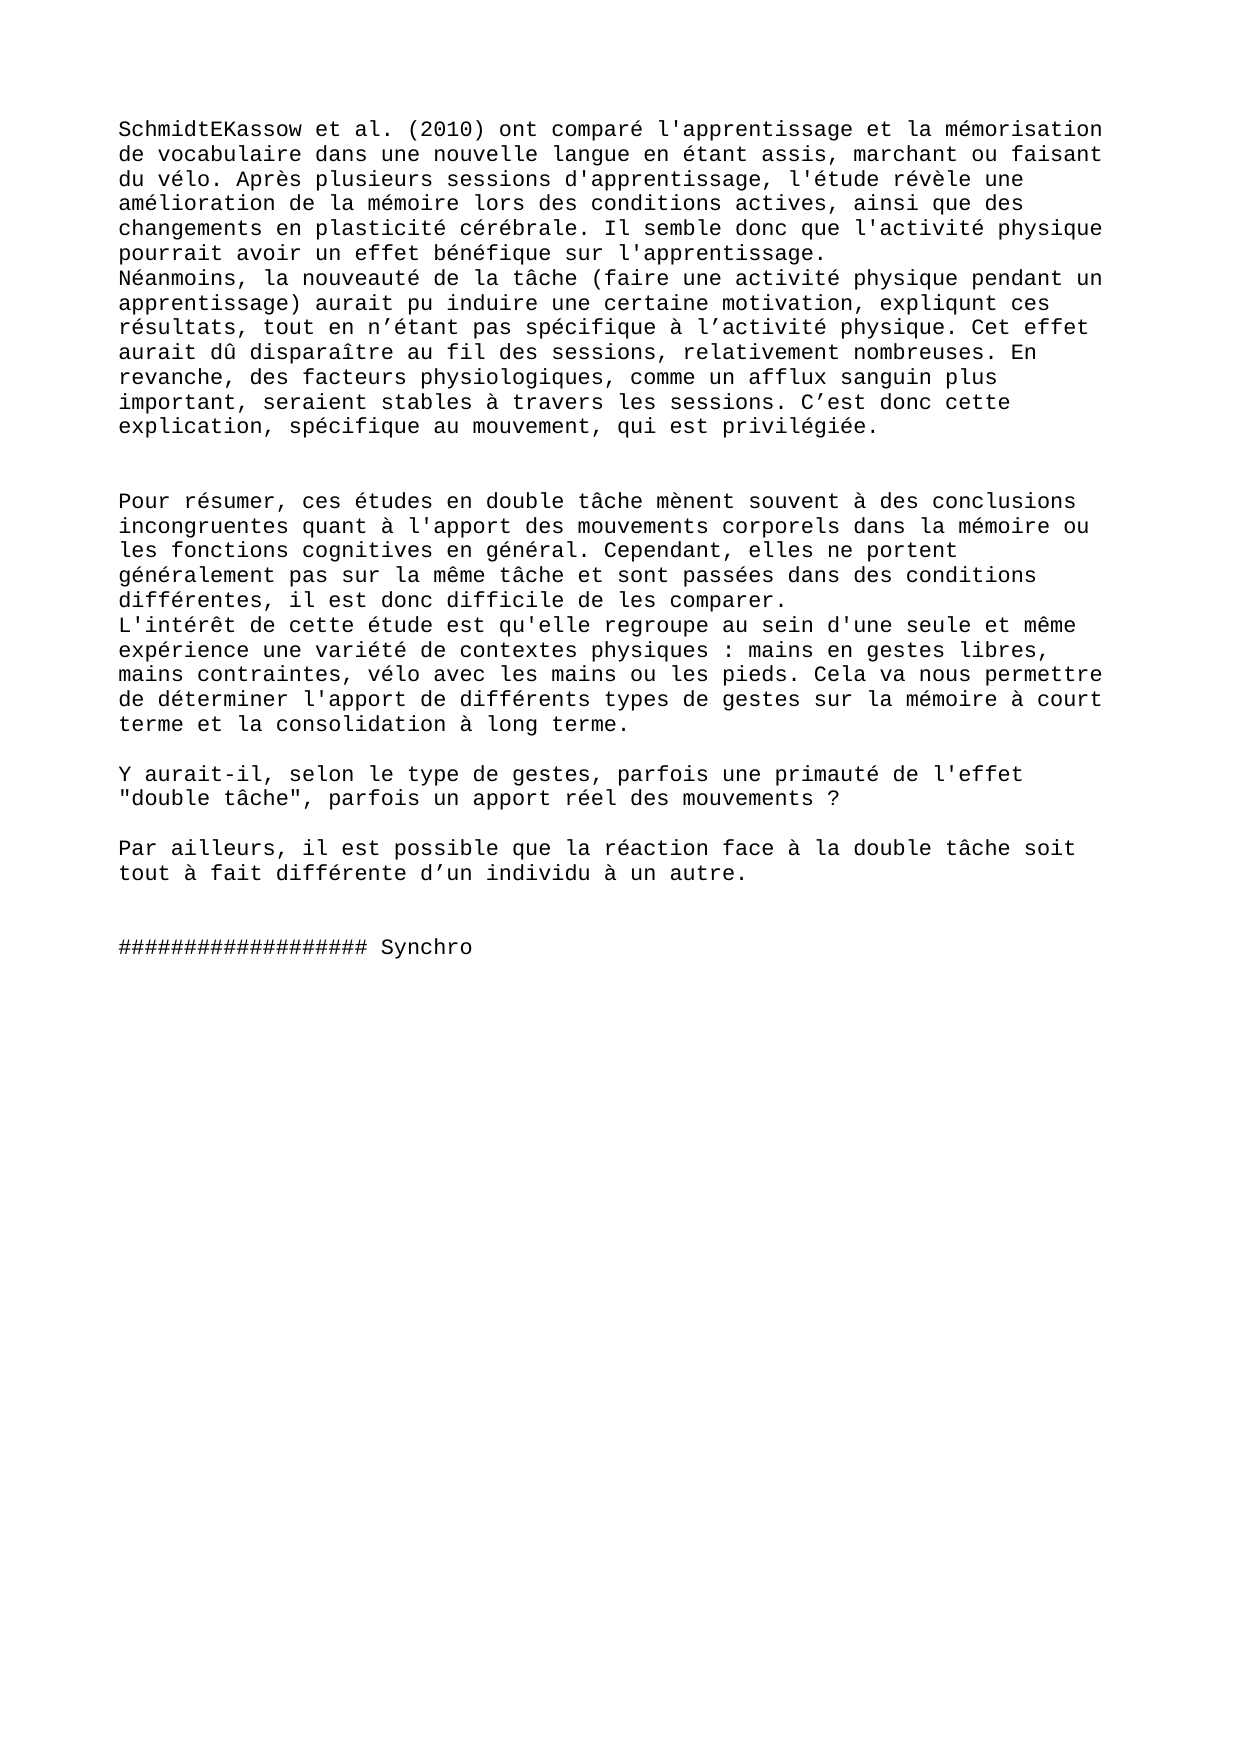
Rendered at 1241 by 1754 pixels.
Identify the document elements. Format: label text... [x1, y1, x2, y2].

text Pour résumer, ces études en double tâche mènent souvent à des conclusions incongruentes quant à l'apport des mouvements corporels dans la mémoire ou les fonctions cognitives en général. Cependant, elles ne portent généralement pas sur la même tâche et sont passées dans des conditions différentes, il est donc difficile de les comparer. [118, 490, 1122, 614]
text Y aurait-il, selon le type de gestes, parfois une primauté de l'effet "double tâche", parfois un apport réel des mouvements ? [118, 763, 1122, 812]
text ################### Synchro [118, 936, 1122, 961]
text SchmidtEKassow et al. (2010) ont comparé l'apprentissage et la mémorisation de vocabulaire dans une nouvelle langue en étant assis, marchant ou faisant du vélo. Après plusieurs sessions d'apprentissage, l'étude révèle une amélioration de la mémoire lors des conditions actives, ainsi que des changements en plasticité cérébrale. Il semble donc que l'activité physique pourrait avoir un effet bénéfique sur l'apprentissage. [118, 118, 1122, 267]
text Néanmoins, la nouveauté de la tâche (faire une activité physique pendant un apprentissage) aurait pu induire une certaine motivation, expliqunt ces résultats, tout en n’étant pas spécifique à l’activité physique. Cet effet aurait dû disparaître au fil des sessions, relativement nombreuses. En revanche, des facteurs physiologiques, comme un afflux sanguin plus important, seraient stables à travers les sessions. C’est donc cette explication, spécifique au mouvement, qui est privilégiée. [118, 267, 1122, 440]
text L'intérêt de cette étude est qu'elle regroupe au sein d'une seule et même expérience une variété de contextes physiques : mains en gestes libres, mains contraintes, vélo avec les mains ou les pieds. Cela va nous permettre de déterminer l'apport de différents types de gestes sur la mémoire à court terme et la consolidation à long terme. [118, 614, 1122, 738]
text Par ailleurs, il est possible que la réaction face à la double tâche soit tout à fait différente d’un individu à un autre. [118, 837, 1122, 887]
